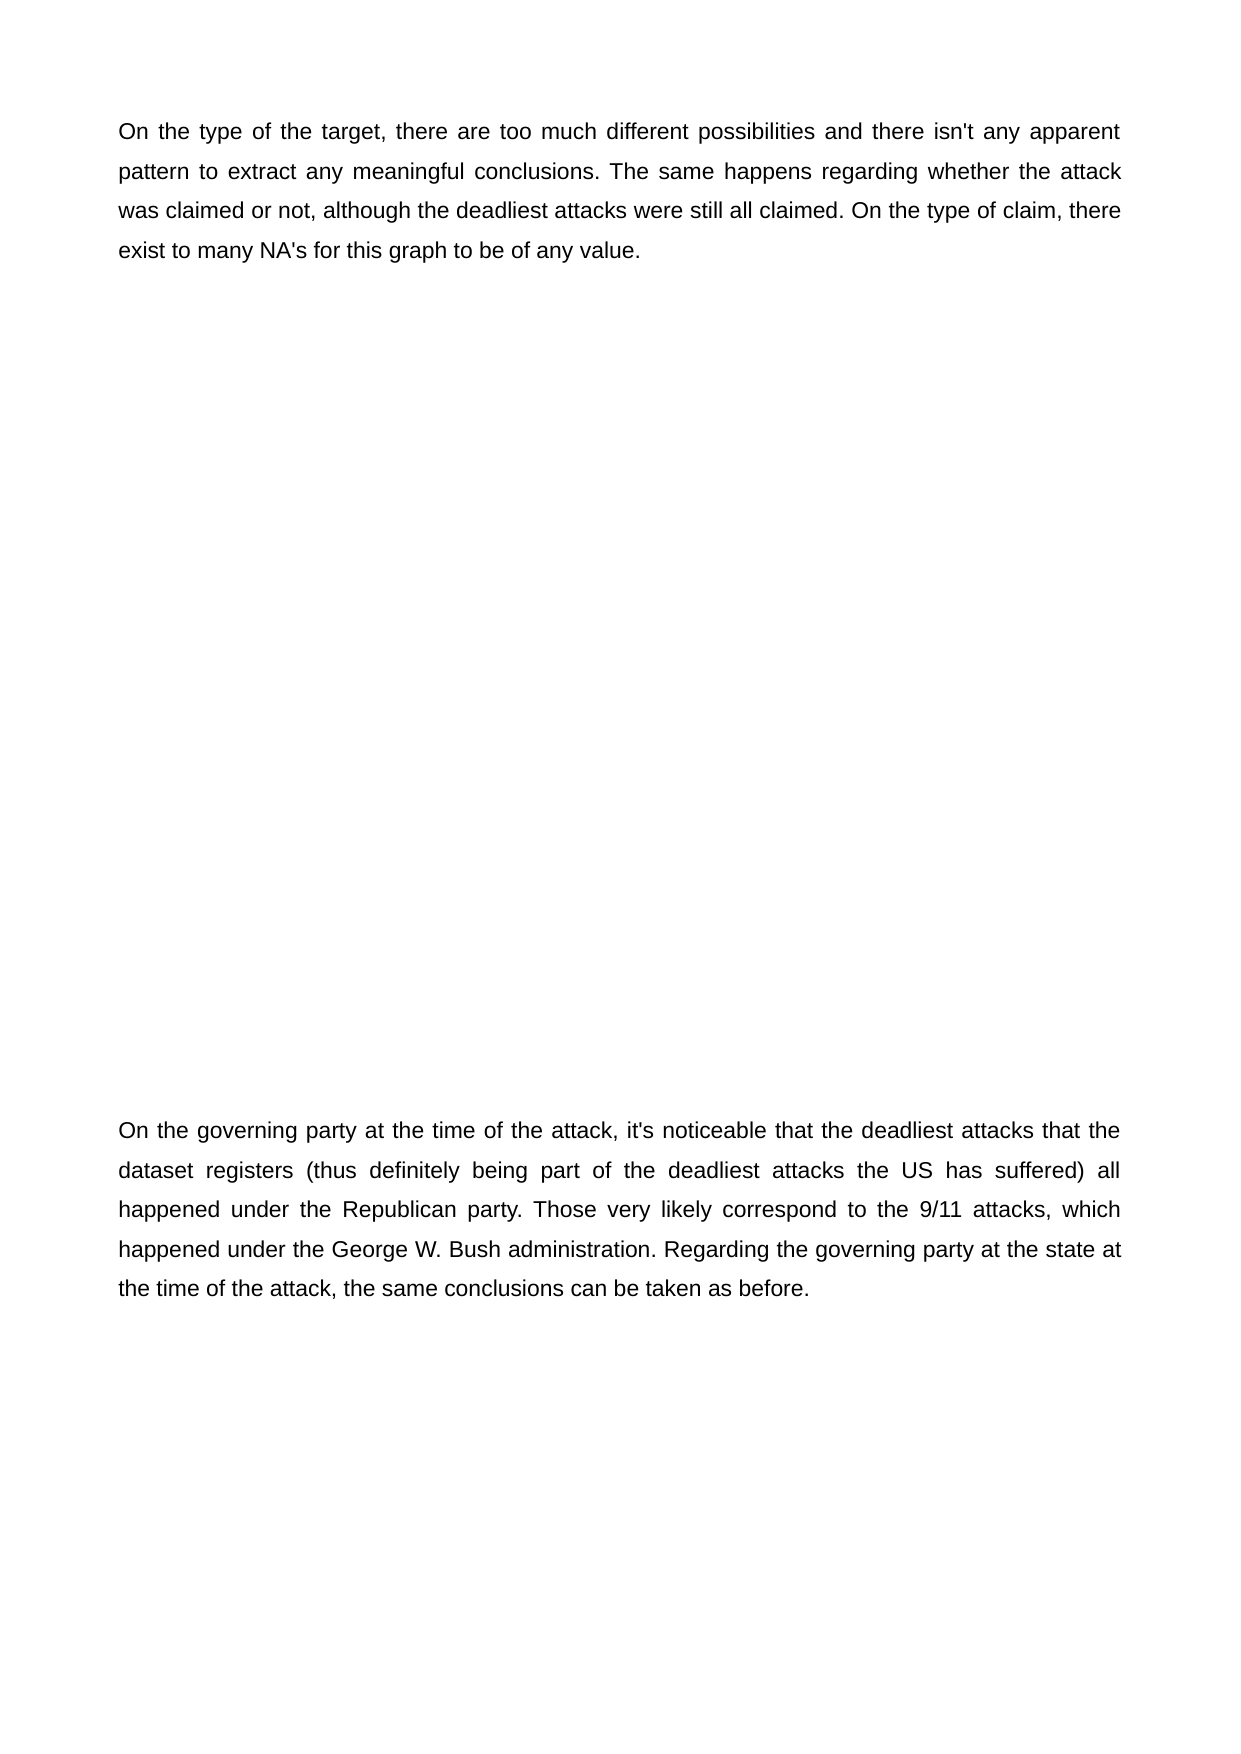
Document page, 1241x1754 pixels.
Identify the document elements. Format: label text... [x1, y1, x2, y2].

table_cell [119, 687, 1122, 1097]
table_header [119, 277, 1122, 686]
text On the type of the target, there are too much different possibilities and there isn't any apparent pattern to extract any meaningful conclusions. The same happens regarding whether the attack was claimed or not, although the deadliest attacks were still all claimed. On the type of claim, there exist to many NA's for this graph to be of any value. [118, 118, 1122, 263]
text On the governing party at the time of the attack, it's noticeable that the deadliest attacks that the dataset registers (thus definitely being part of the deadliest attacks the US has suffered) all happened under the Republican party. Those very likely correspond to the 9/11 attacks, which happened under the George W. Bush administration. Regarding the governing party at the state at the time of the attack, the same conclusions can be taken as before. [118, 1117, 1122, 1302]
